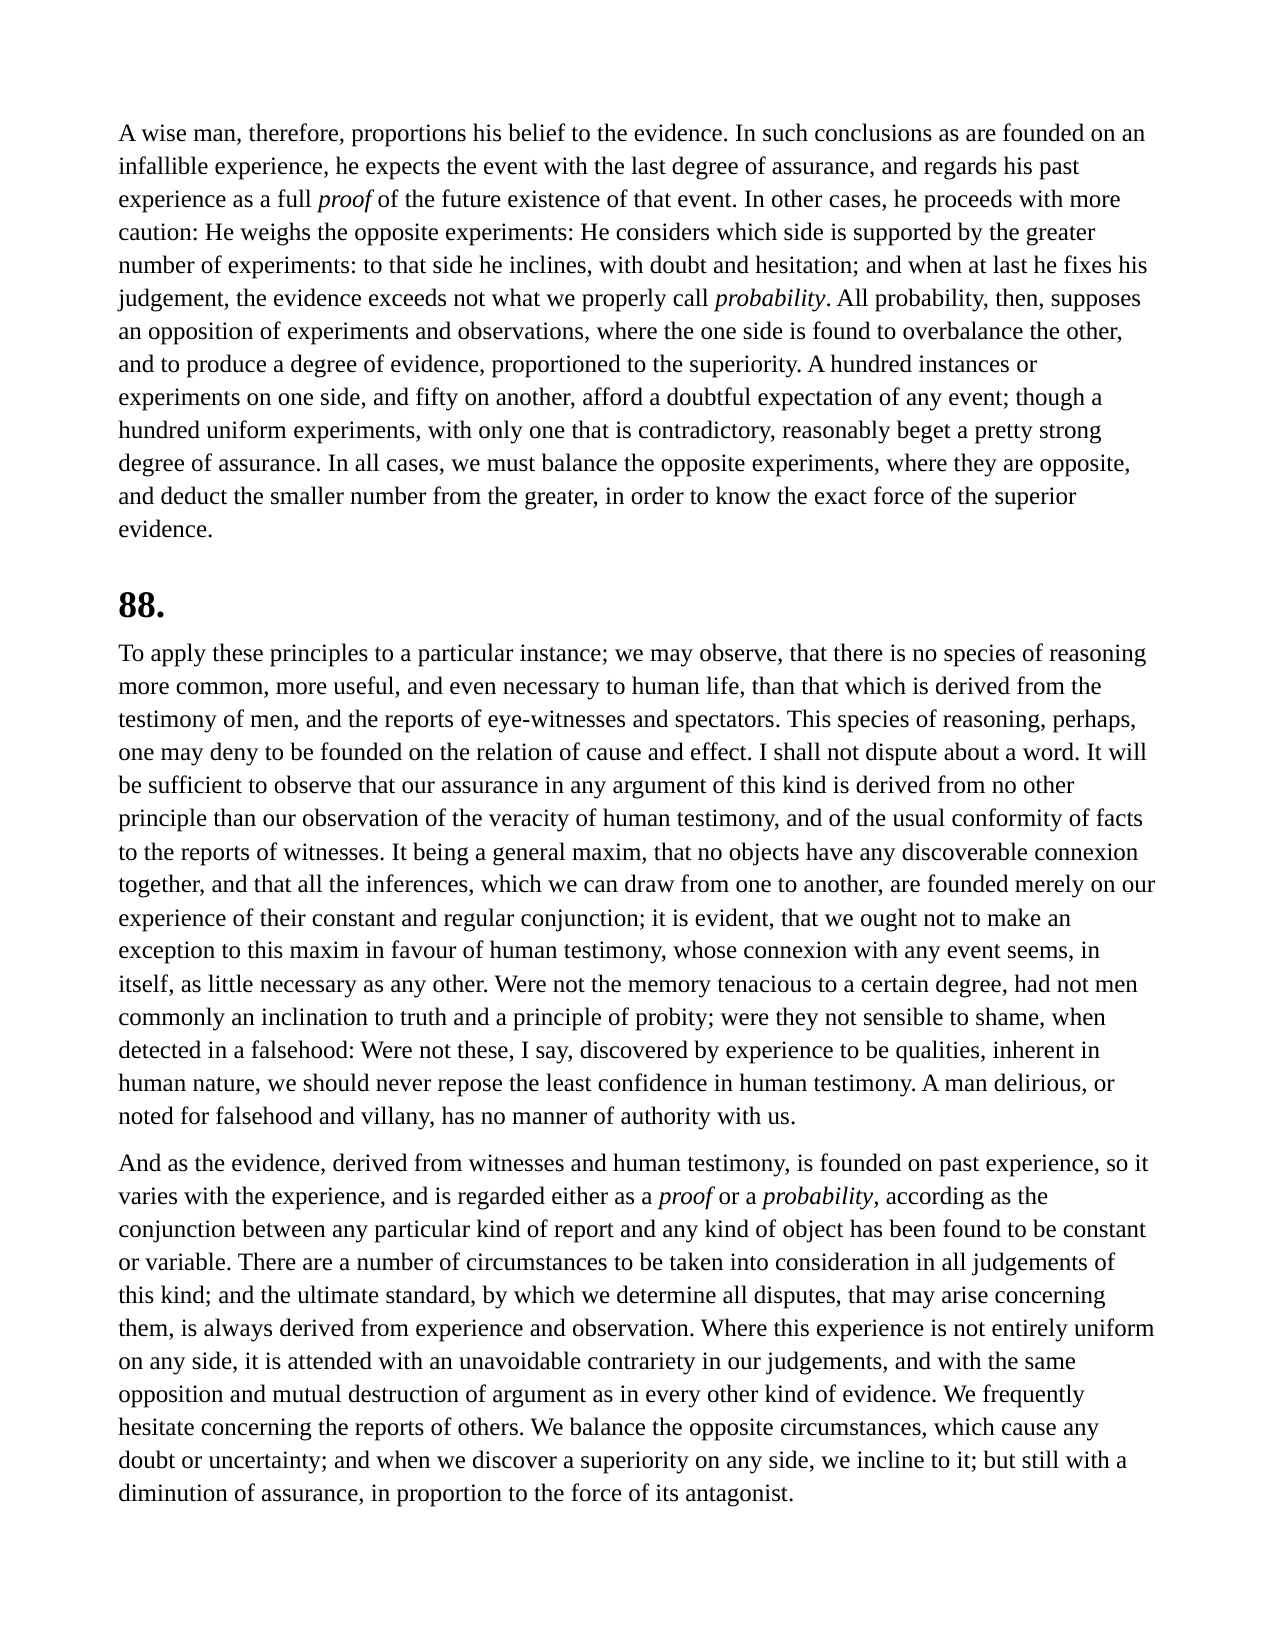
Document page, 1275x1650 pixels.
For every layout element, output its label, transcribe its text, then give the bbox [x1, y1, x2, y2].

subtitle 88. [118, 583, 1157, 626]
text To apply these principles to a particular instance; we may observe, that there is no species of reasoning more common, more useful, and even necessary to human life, than that which is derived from the testimony of men, and the reports of eye-witnesses and spectators. This species of reasoning, perhaps, one may deny to be founded on the relation of cause and effect. I shall not dispute about a word. It will be sufficient to observe that our assurance in any argument of this kind is derived from no other principle than our observation of the veracity of human testimony, and of the usual conformity of facts to the reports of witnesses. It being a general maxim, that no objects have any discoverable connexion together, and that all the inferences, which we can draw from one to another, are founded merely on our experience of their constant and regular conjunction; it is evident, that we ought not to make an exception to this maxim in favour of human testimony, whose connexion with any event seems, in itself, as little necessary as any other. Were not the memory tenacious to a certain degree, had not men commonly an inclination to truth and a principle of probity; were they not sensible to shame, when detected in a falsehood: Were not these, I say, discovered by experience to be qualities, inherent in human nature, we should never repose the least confidence in human testimony. A man delirious, or noted for falsehood and villany, has no manner of authority with us. [118, 638, 1157, 1129]
text A wise man, therefore, proportions his belief to the evidence. In such conclusions as are founded on an infallible experience, he expects the event with the last degree of assurance, and regards his past experience as a full proof of the future existence of that event. In other cases, he proceeds with more caution: He weighs the opposite experiments: He considers which side is supported by the greater number of experiments: to that side he inclines, with doubt and hesitation; and when at last he fixes his judgement, the evidence exceeds not what we properly call probability. All probability, then, supposes an opposition of experiments and observations, where the one side is found to overbalance the other, and to produce a degree of evidence, proportioned to the superiority. A hundred instances or experiments on one side, and fifty on another, afford a doubtful expectation of any event; though a hundred uniform experiments, with only one that is contradictory, reasonably beget a pretty strong degree of assurance. In all cases, we must balance the opposite experiments, where they are opposite, and deduct the smaller number from the greater, in order to know the exact force of the superior evidence. [118, 118, 1157, 543]
text And as the evidence, derived from witnesses and human testimony, is founded on past experience, so it varies with the experience, and is regarded either as a proof or a probability, according as the conjunction between any particular kind of report and any kind of object has been found to be constant or variable. There are a number of circumstances to be taken into consideration in all judgements of this kind; and the ultimate standard, by which we determine all disputes, that may arise concerning them, is always derived from experience and observation. Where this experience is not entirely uniform on any side, it is attended with an unavoidable contrariety in our judgements, and with the same opposition and mutual destruction of argument as in every other kind of evidence. We frequently hesitate concerning the reports of others. We balance the opposite circumstances, which cause any doubt or uncertainty; and when we discover a superiority on any side, we incline to it; but still with a diminution of assurance, in proportion to the force of its antagonist. [118, 1148, 1157, 1507]
